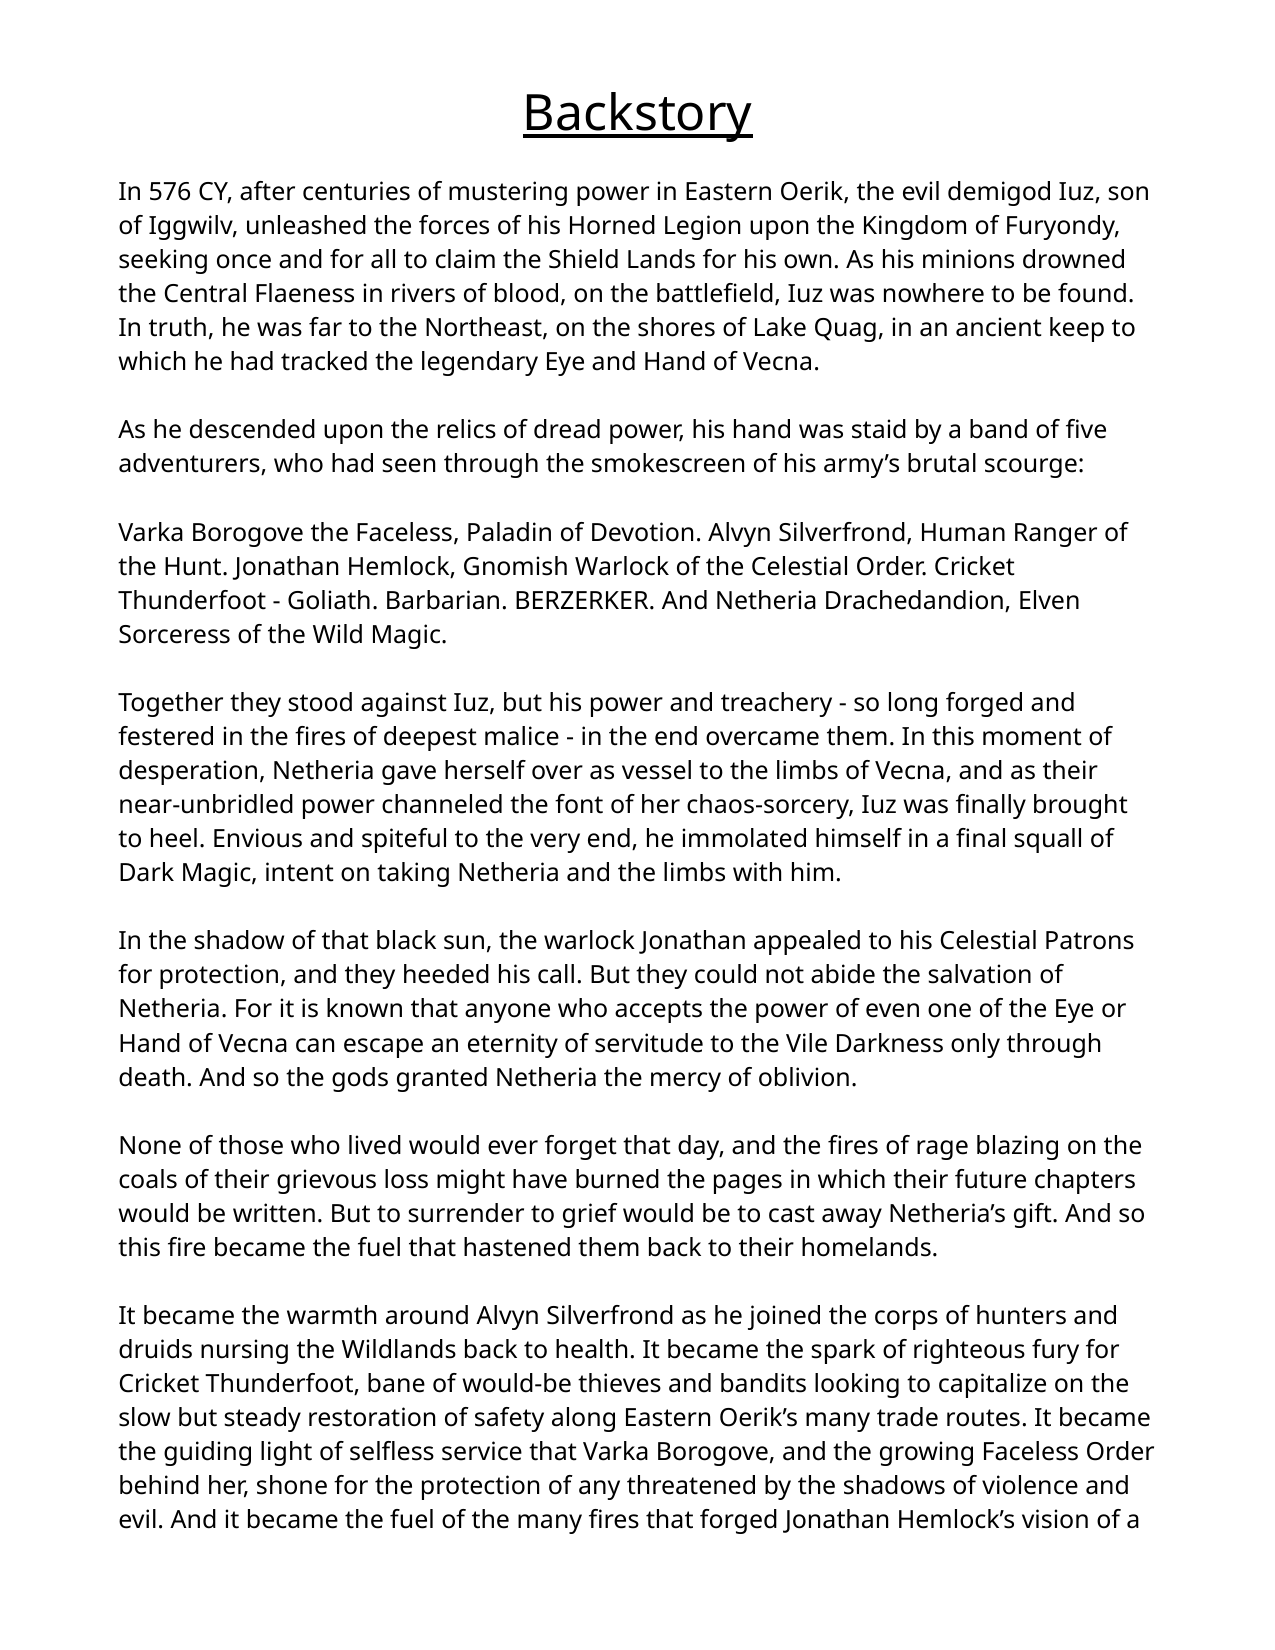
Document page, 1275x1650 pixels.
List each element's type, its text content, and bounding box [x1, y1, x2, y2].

text Backstory [118, 77, 1157, 145]
text As he descended upon the relics of dread power, his hand was staid by a band of five adventurers, who had seen through the smokescreen of his army’s brutal scourge: Varka Borogove the Faceless, Paladin of Devotion. Alvyn Silverfrond, Human Ranger of the Hunt. Jonathan Hemlock, Gnomish Warlock of the Celestial Order. Cricket Thunderfoot - Goliath. Barbarian. BERZERKER. And Netheria Drachedandion, Elven Sorceress of the Wild Magic. Together they stood against Iuz, but his power and treachery - so long forged and festered in the fires of deepest malice - in the end overcame them. In this moment of desperation, Netheria gave herself over as vessel to the limbs of Vecna, and as their near-unbridled power channeled the font of her chaos-sorcery, Iuz was finally brought to heel. Envious and spiteful to the very end, he immolated himself in a final squall of Dark Magic, intent on taking Netheria and the limbs with him. In the shadow of that black sun, the warlock Jonathan appealed to his Celestial Patrons for protection, and they heeded his call. But they could not abide the salvation of Netheria. For it is known that anyone who accepts the power of even one of the Eye or Hand of Vecna can escape an eternity of servitude to the Vile Darkness only through death. And so the gods granted Netheria the mercy of oblivion. None of those who lived would ever forget that day, and the fires of rage blazing on the coals of their grievous loss might have burned the pages in which their future chapters would be written. But to surrender to grief would be to cast away Netheria’s gift. And so this fire became the fuel that hastened them back to their homelands. It became the warmth around Alvyn Silverfrond as he joined the corps of hunters and druids nursing the Wildlands back to health. It became the spark of righteous fury for Cricket Thunderfoot, bane of would-be thieves and bandits looking to capitalize on the slow but steady restoration of safety along Eastern Oerik’s many trade routes. It became the guiding light of selfless service that Varka Borogove, and the growing Faceless Order behind her, shone for the protection of any threatened by the shadows of violence and evil. And it became the fuel of the many fires that forged Jonathan Hemlock’s vision of a [118, 412, 1157, 1536]
text In 576 CY, after centuries of mustering power in Eastern Oerik, the evil demigod Iuz, son of Iggwilv, unleashed the forces of his Horned Legion upon the Kingdom of Furyondy, seeking once and for all to claim the Shield Lands for his own. As his minions drowned the Central Flaeness in rivers of blood, on the battlefield, Iuz was nowhere to be found. In truth, he was far to the Northeast, on the shores of Lake Quag, in an ancient keep to which he had tracked the legendary Eye and Hand of Vecna. [118, 174, 1157, 378]
